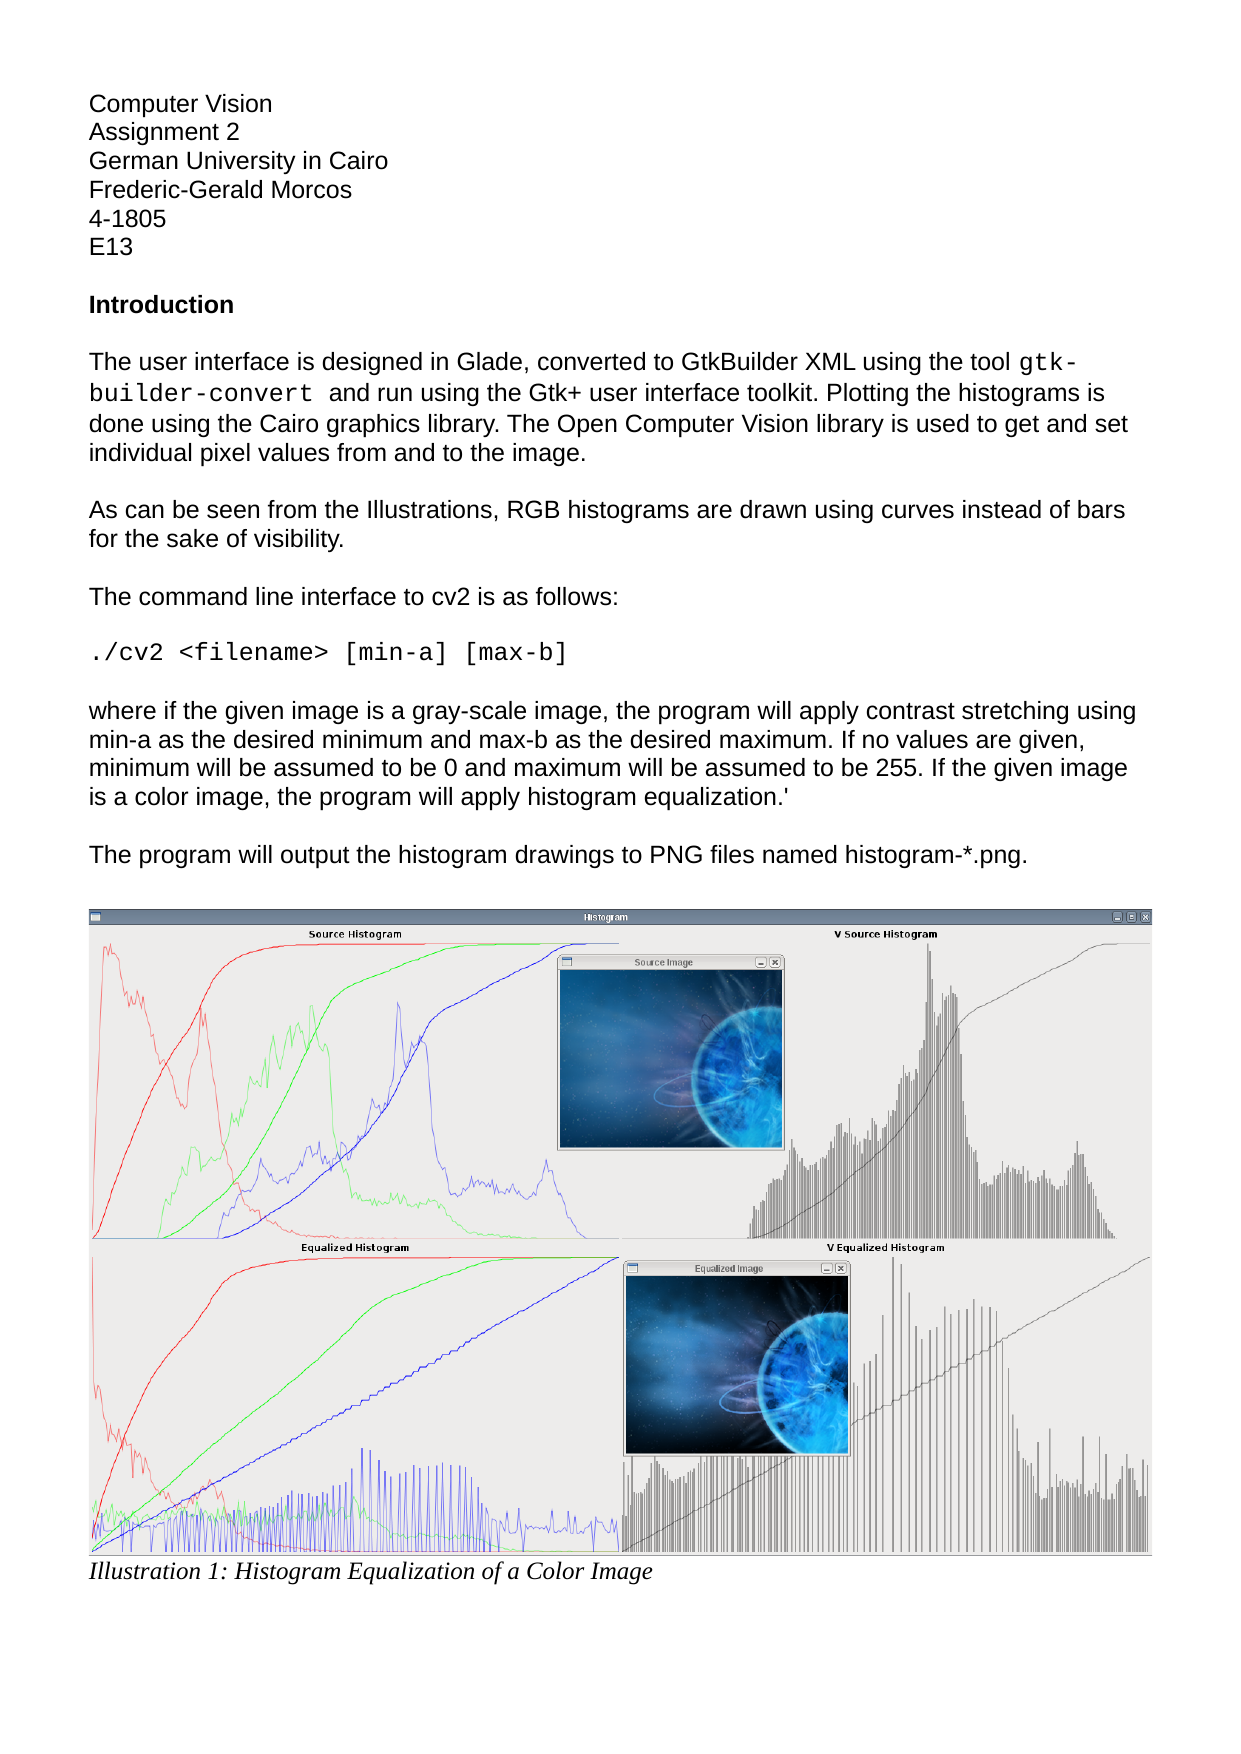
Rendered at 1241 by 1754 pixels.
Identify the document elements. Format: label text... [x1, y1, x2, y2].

text The program will output the histogram drawings to PNG files named histogram-*.png. [88, 839, 1152, 868]
text The command line interface to cv2 is as follows: [88, 582, 1152, 610]
text As can be seen from the Illustrations, RGB histograms are drawn using curves instead of bars for the sake of visibility. [88, 495, 1152, 553]
text Frederic-Gerald Morcos [88, 175, 1152, 203]
text where if the given image is a gray-scale image, the program will apply contrast stretching using min-a as the desired minimum and max-b as the desired maximum. If no values are given, minimum will be assumed to be 0 and maximum will be assumed to be 255. If the given image is a color image, the program will apply histogram equalization.' [88, 696, 1152, 811]
text ./cv2 <filename> [min-a] [max-b] [88, 639, 1152, 667]
text The user interface is designed in Glade, converted to GtkBuilder XML using the tool gtk-builder-convert and run using the Gtk+ user interface toolkit. Plotting the histograms is done using the Cairo graphics library. The Open Computer Vision library is used to get and set individual pixel values from and to the image. [88, 347, 1152, 467]
text German University in Cairo [88, 146, 1152, 175]
picture [88, 909, 1153, 1556]
text Assignment 2 [88, 117, 1152, 146]
text Introduction [88, 290, 1152, 318]
text E13 [88, 232, 1152, 261]
text Illustration 1: Histogram Equalization of a Color Image [88, 1556, 1152, 1584]
text Computer Vision [88, 88, 1152, 117]
text 4-1805 [88, 203, 1152, 232]
